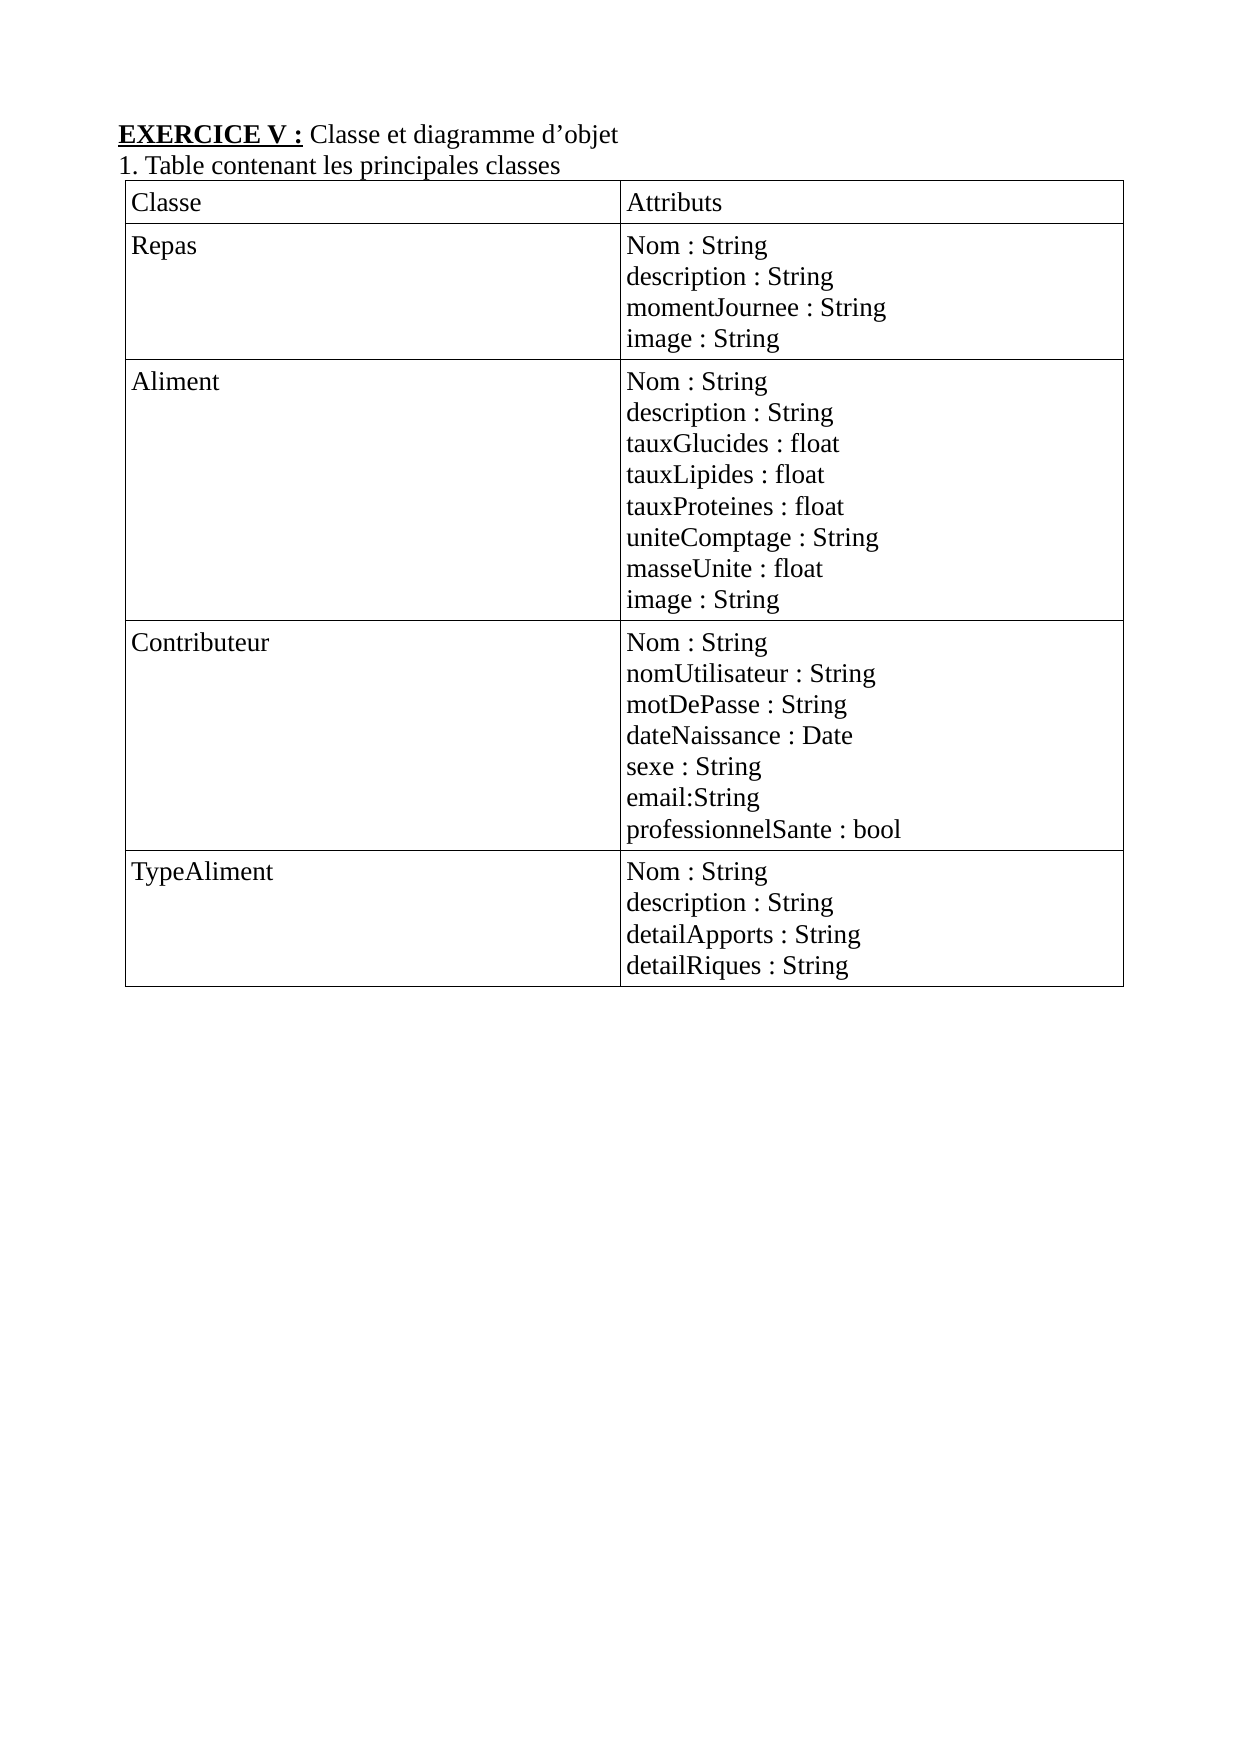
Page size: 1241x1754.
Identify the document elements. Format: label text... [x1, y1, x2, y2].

table_cell Nom : String description : String tauxGlucides : float tauxLipides : float tauxProteines : float uniteComptage : String masseUnite : float image : String [621, 360, 1123, 620]
table_cell Nom : String description : String detailApports : String detailRiques : String [621, 851, 1123, 986]
table_cell Nom : String nomUtilisateur : String motDePasse : String dateNaissance : Date sexe : String email:String professionnelSante : bool [621, 621, 1123, 849]
table_header Classe [126, 181, 620, 223]
table_cell Contributeur [126, 621, 620, 849]
text 1. Table contenant les principales classes [118, 149, 1122, 180]
table_cell Repas [126, 224, 620, 359]
table_cell Nom : String description : String momentJournee : String image : String [621, 224, 1123, 359]
table_cell Aliment [126, 360, 620, 620]
table_header Attributs [621, 181, 1123, 223]
text EXERCICE V : Classe et diagramme d’objet [118, 118, 1122, 149]
table_cell TypeAliment [126, 851, 620, 986]
